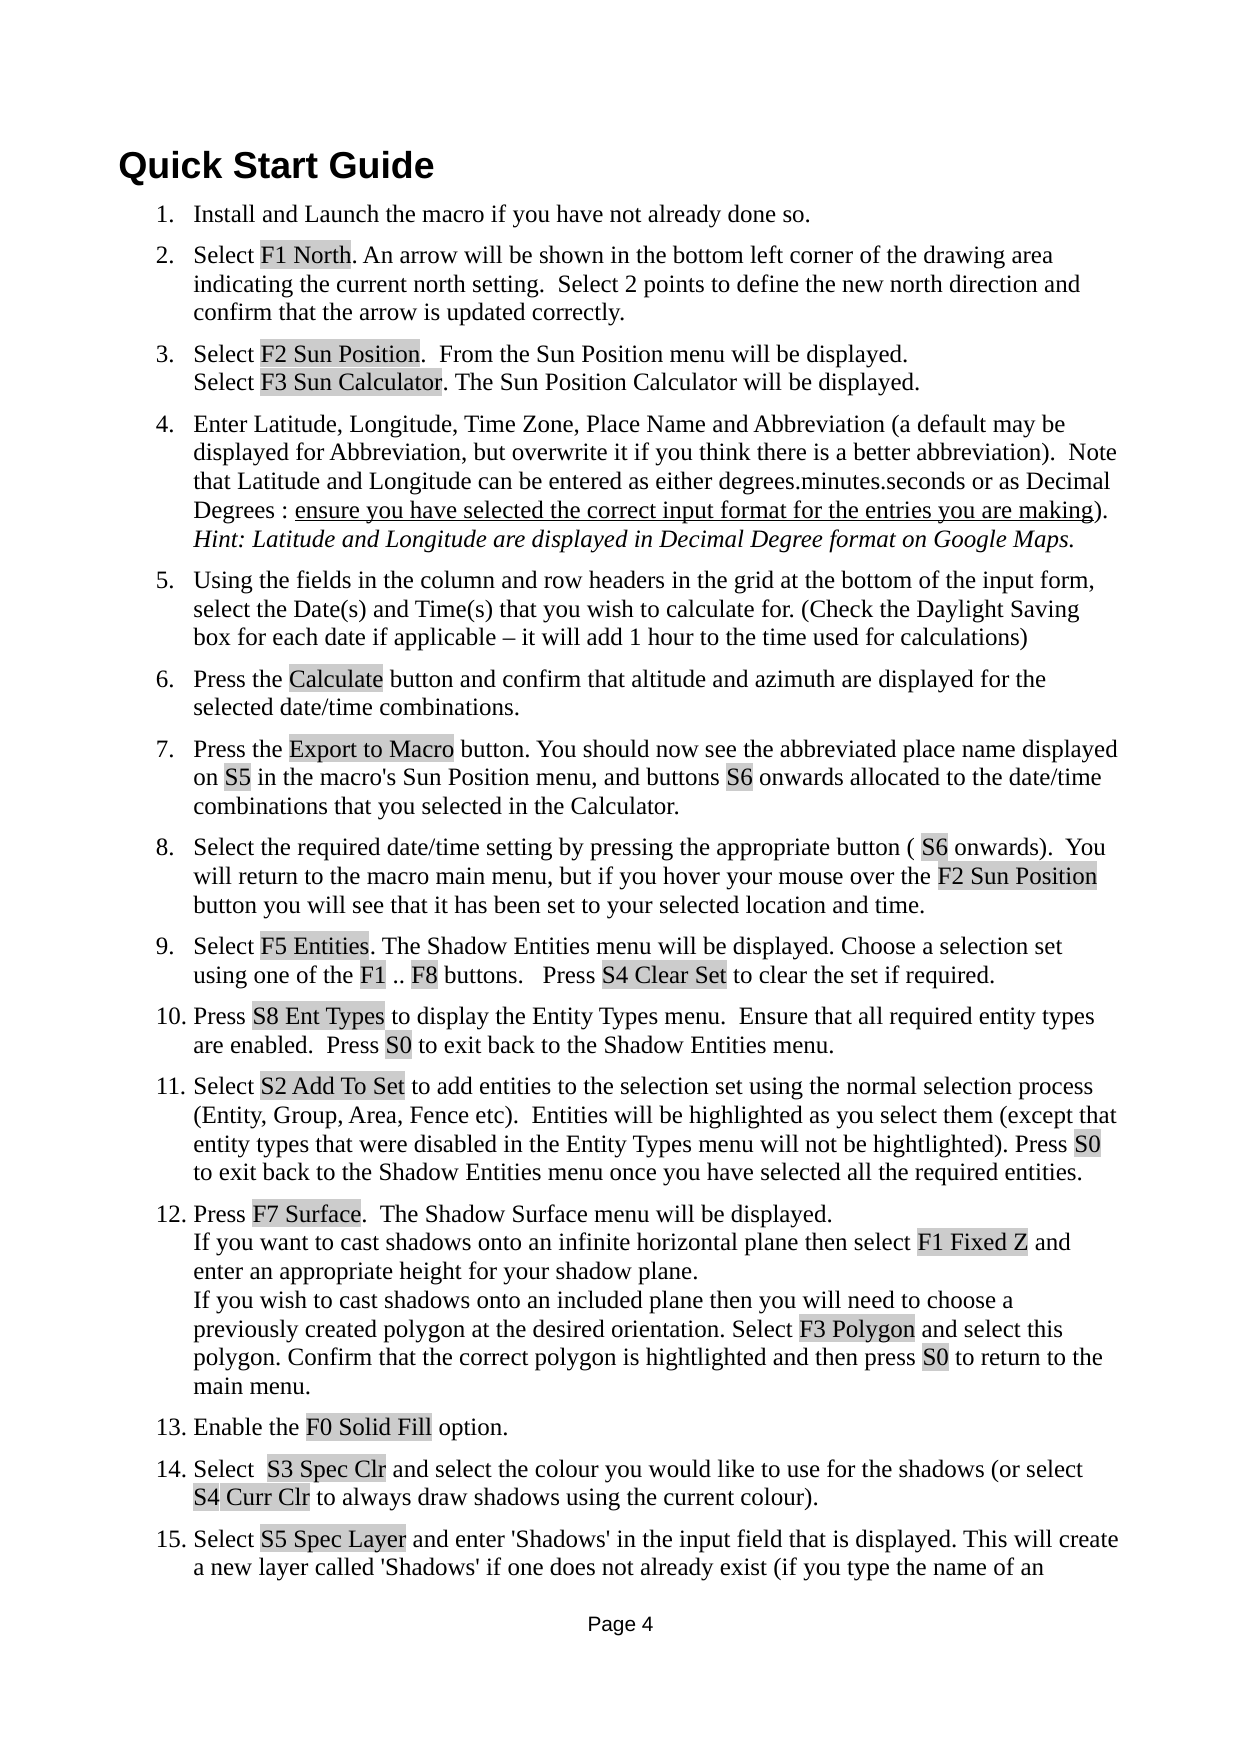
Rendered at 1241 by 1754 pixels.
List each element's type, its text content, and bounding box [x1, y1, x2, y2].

list Enter Latitude, Longitude, Time Zone, Place Name and Abbreviation (a default may be displayed for Abbreviation, but overwrite it if you think there is a better abbreviation). Note that Latitude and Longitude can be entered as either degrees.minutes.seconds or as Decimal Degrees : ensure you have selected the correct input format for the entries you are making). Hint: Latitude and Longitude are displayed in Decimal Degree format on Google Maps. [156, 409, 1122, 552]
list Select S3 Spec Clr and select the colour you would like to use for the shadows (or select S4 Curr Clr to always draw shadows using the current colour). [156, 1454, 1122, 1511]
list Select F1 North. An arrow will be shown in the bottom left corner of the drawing area indicating the current north setting. Select 2 points to define the new north direction and confirm that the arrow is updated correctly. [156, 240, 1122, 326]
list Press F7 Surface. The Shadow Surface menu will be displayed. If you want to cast shadows onto an infinite horizontal plane then select F1 Fixed Z and enter an appropriate height for your shadow plane. If you wish to cast shadows onto an included plane then you will need to choose a previously created polygon at the desired orientation. Select F3 Polygon and select this polygon. Confirm that the correct polygon is hightlighted and then press S0 to return to the main menu. [156, 1199, 1122, 1400]
list Select S2 Add To Set to add entities to the selection set using the normal selection process (Entity, Group, Area, Fence etc). Entities will be highlighted as you select them (except that entity types that were disabled in the Entity Types menu will not be hightlighted). Press S0 to exit back to the Shadow Entities menu once you have selected all the required entities. [156, 1071, 1122, 1186]
list Select the required date/time setting by pressing the appropriate button ( S6 onwards). You will return to the macro main menu, but if you hover your mouse over the F2 Sun Position button you will see that it has been set to your selected location and time. [156, 832, 1122, 919]
list Press the Calculate button and confirm that altitude and azimuth are displayed for the selected date/time combinations. [156, 664, 1122, 721]
subtitle Quick Start Guide [118, 143, 1122, 186]
list Enable the F0 Solid Fill option. [156, 1412, 1122, 1441]
list Select F5 Entities. The Shadow Entities menu will be displayed. Choose a selection set using one of the F1 .. F8 buttons. Press S4 Clear Set to clear the set if required. [156, 931, 1122, 989]
list Press the Export to Macro button. You should now see the abbreviated place name displayed on S5 in the macro's Sun Position menu, and buttons S6 onwards allocated to the date/time combinations that you selected in the Calculator. [156, 734, 1122, 820]
list Select F2 Sun Position. From the Sun Position menu will be displayed. Select F3 Sun Calculator. The Sun Position Calculator will be displayed. [156, 339, 1122, 396]
list Press S8 Ent Types to display the Entity Types menu. Ensure that all required entity types are enabled. Press S0 to exit back to the Shadow Entities menu. [156, 1001, 1122, 1059]
list Using the fields in the column and row headers in the grid at the bottom of the input form, select the Date(s) and Time(s) that you wish to calculate for. (Check the Daylight Saving box for each date if applicable – it will add 1 hour to the time used for calculations) [156, 565, 1122, 651]
list Install and Launch the macro if you have not already done so. [156, 199, 1122, 227]
list Select S5 Spec Layer and enter 'Shadows' in the input field that is displayed. This will create a new layer called 'Shadows' if one does not already exist (if you type the name of an [156, 1524, 1122, 1581]
